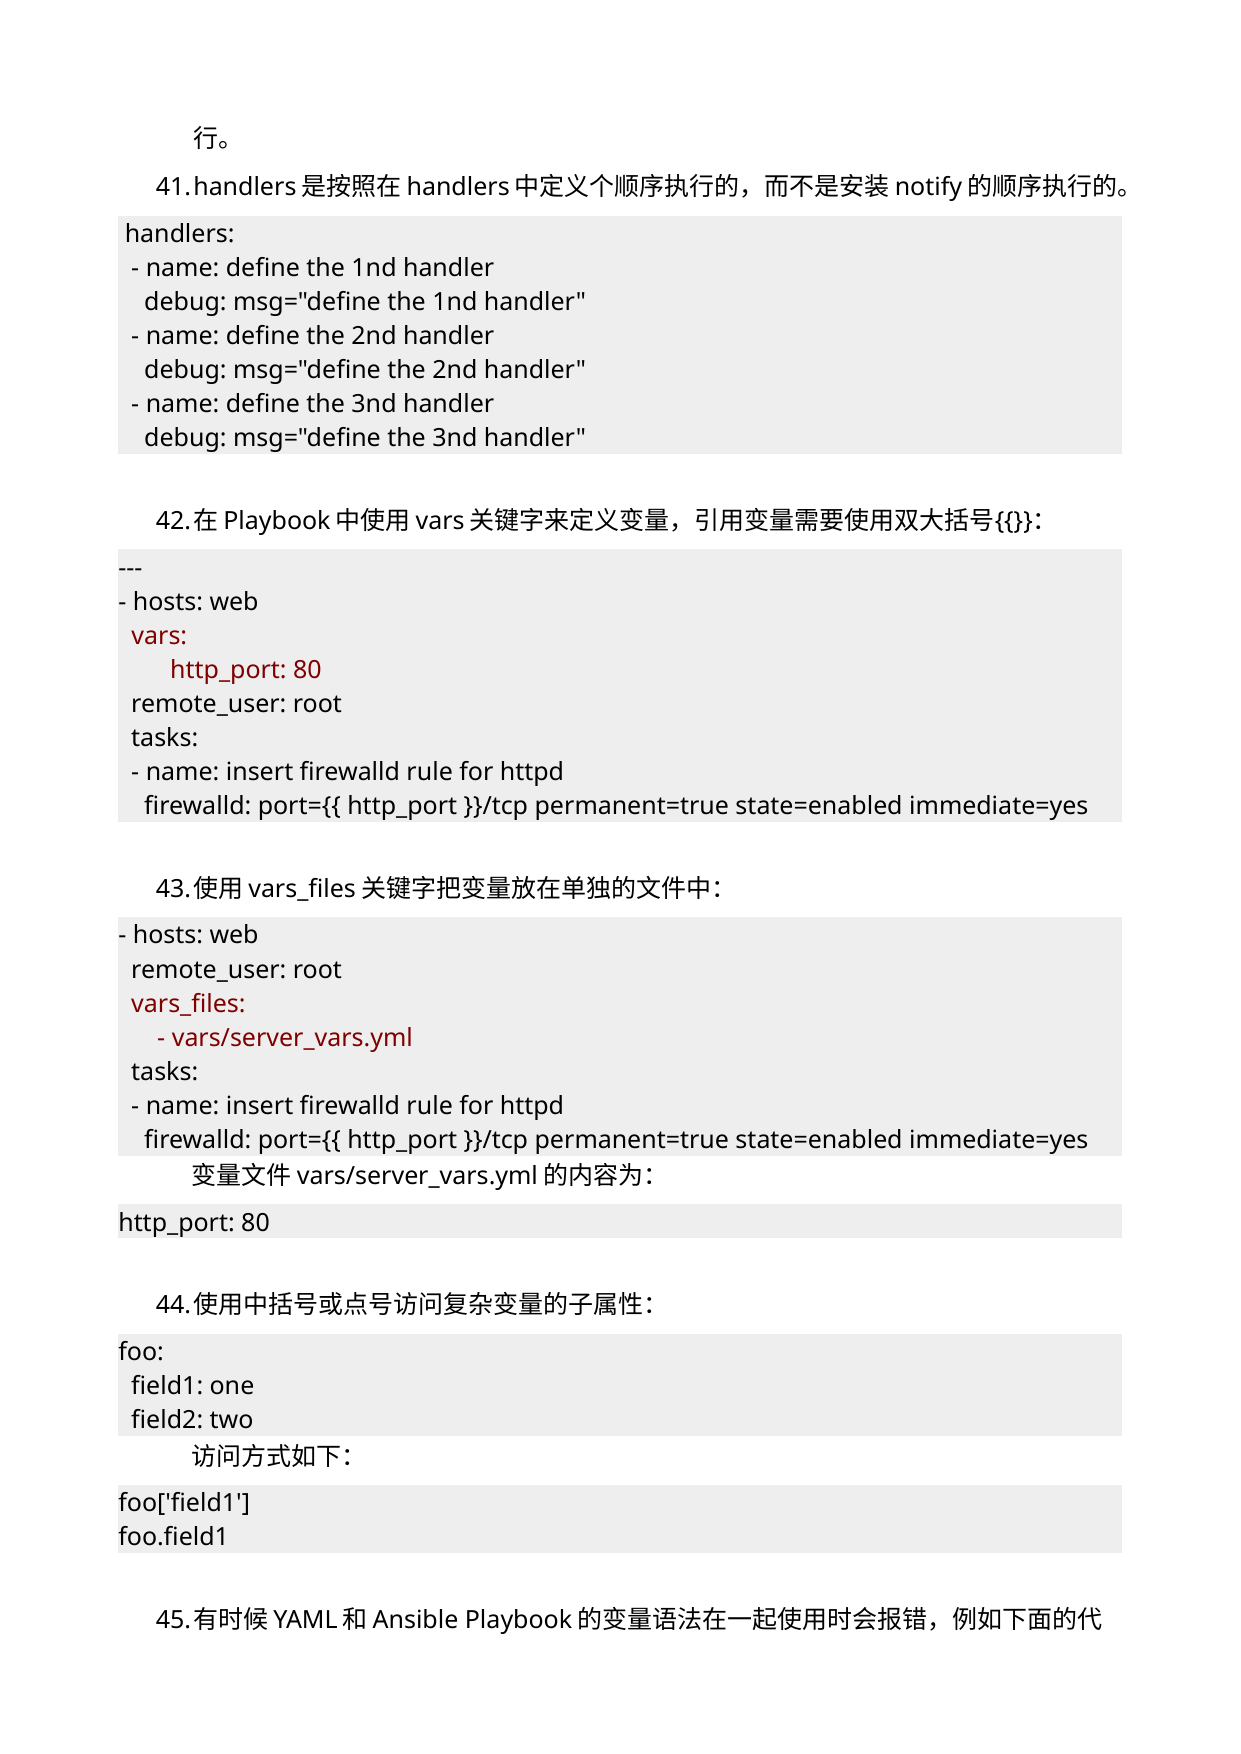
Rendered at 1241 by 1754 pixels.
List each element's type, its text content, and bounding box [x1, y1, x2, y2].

list 在Playbook中使用vars关键字来定义变量，引用变量需要使用双大括号{{}}： [156, 501, 1122, 537]
table_header handlers: - name: define the 1nd handler debug: msg="define the 1nd handler" - name: define the 2nd handler debug: msg="define the 2nd handler" - name: define the 3nd handler debug: msg="define the 3nd handler" [118, 216, 1122, 454]
text 变量文件vars/server_vars.yml的内容为： [118, 1156, 1122, 1192]
list 使用中括号或点号访问复杂变量的子属性： [156, 1285, 1122, 1321]
table_header --- - hosts: web vars: http_port: 80 remote_user: root tasks: - name: insert firewalld rule for httpd firewalld: port={{ http_port }}/tcp permanent=true state=enabled immediate=yes [118, 549, 1122, 822]
list 有时候YAML和Ansible Playbook的变量语法在一起使用时会报错，例如下面的代 [156, 1599, 1122, 1636]
table_header - hosts: web remote_user: root vars_files: - vars/server_vars.yml tasks: - name: insert firewalld rule for httpd firewalld: port={{ http_port }}/tcp permanent=true state=enabled immediate=yes [118, 917, 1122, 1156]
list 使用vars_files关键字把变量放在单独的文件中： [156, 868, 1122, 905]
table_header http_port: 80 [118, 1204, 1122, 1238]
table_header foo: field1: one field2: two [118, 1334, 1122, 1436]
list handlers是按照在handlers中定义个顺序执行的，而不是安装notify的顺序执行的。 [156, 167, 1122, 203]
text 访问方式如下： [118, 1436, 1122, 1472]
list 只有当TASKS中的action的执行状态是changed时，才会触发notify handler的执行。 [156, 118, 1122, 154]
table_header foo['field1'] foo.field1 [118, 1485, 1122, 1553]
